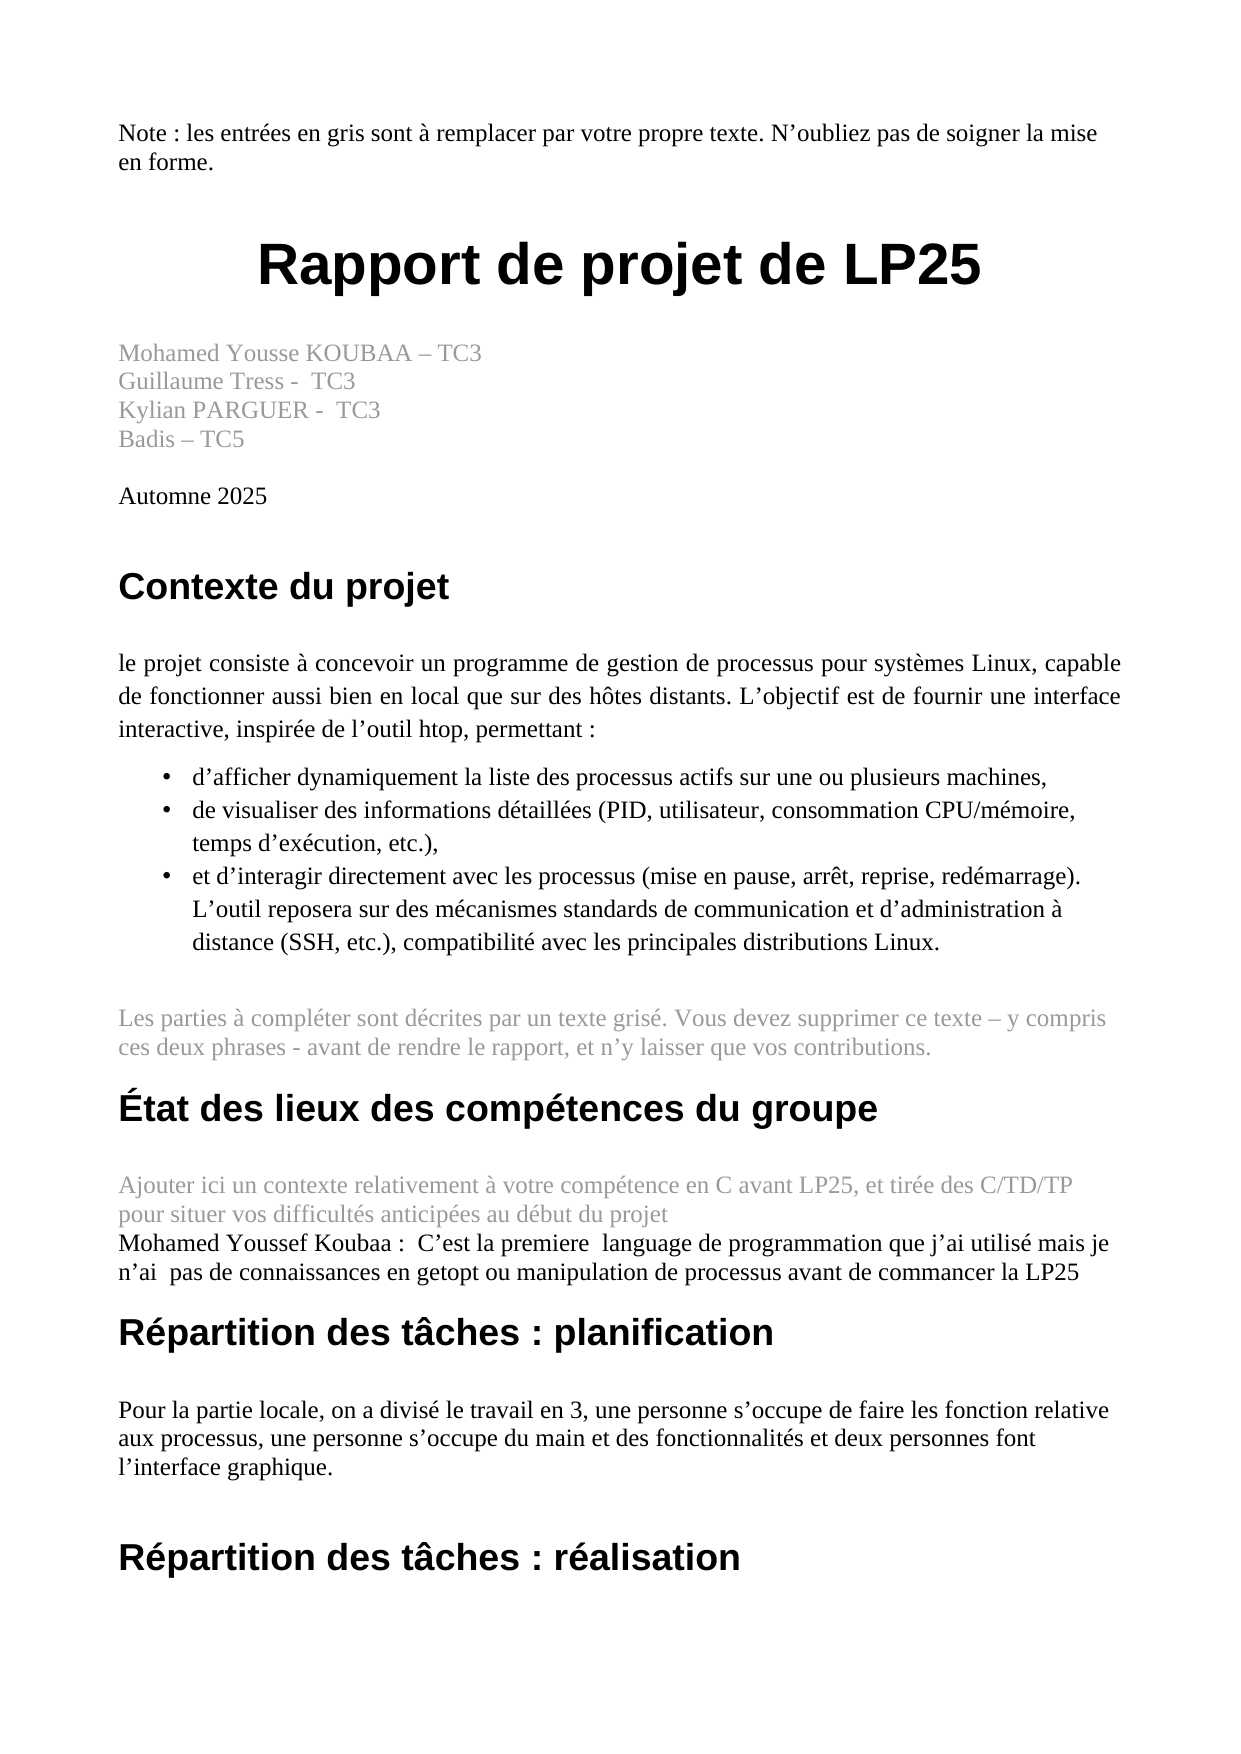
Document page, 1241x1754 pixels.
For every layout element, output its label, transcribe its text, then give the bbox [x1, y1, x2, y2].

subtitle Répartition des tâches : planification [118, 1310, 1122, 1353]
list d’afficher dynamiquement la liste des processus actifs sur une ou plusieurs machines, [162, 762, 1122, 791]
text Note : les entrées en gris sont à remplacer par votre propre texte. N’oubliez pas de soigner la mise en forme. [118, 118, 1122, 176]
subtitle Répartition des tâches : réalisation [118, 1535, 1122, 1578]
subtitle État des lieux des compétences du groupe [118, 1086, 1122, 1129]
list de visualiser des informations détaillées (PID, utilisateur, consommation CPU/mémoire, temps d’exécution, etc.), [162, 795, 1122, 857]
list et d’interagir directement avec les processus (mise en pause, arrêt, reprise, redémarrage). L’outil reposera sur des mécanismes standards de communication et d’administration à distance (SSH, etc.), compatibilité avec les principales distributions Linux. [162, 861, 1122, 956]
text Automne 2025 [118, 481, 1122, 510]
text Les parties à compléter sont décrites par un texte grisé. Vous devez supprimer ce texte – y compris ces deux phrases - avant de rendre le rapport, et n’y laisser que vos contributions. [118, 1003, 1122, 1061]
subtitle Contexte du projet [118, 564, 1122, 607]
text Kylian PARGUER - TC3 [118, 395, 1122, 424]
text Ajouter ici un contexte relativement à votre compétence en C avant LP25, et tirée des C/TD/TP pour situer vos difficultés anticipées au début du projet [118, 1170, 1122, 1228]
text le projet consiste à concevoir un programme de gestion de processus pour systèmes Linux, capable de fonctionner aussi bien en local que sur des hôtes distants. L’objectif est de fournir une interface interactive, inspirée de l’outil htop, permettant : [118, 648, 1122, 743]
text Pour la partie locale, on a divisé le travail en 3, une personne s’occupe de faire les fonction relative aux processus, une personne s’occupe du main et des fonctionnalités et deux personnes font l’interface graphique. [118, 1395, 1122, 1481]
text Mohamed Youssef Koubaa : C’est la premiere language de programmation que j’ai utilisé mais je n’ai pas de connaissances en getopt ou manipulation de processus avant de commancer la LP25 [118, 1228, 1122, 1285]
text Mohamed Yousse KOUBAA – TC3 [118, 338, 1122, 366]
text Badis – TC5 [118, 424, 1122, 453]
text Rapport de projet de LP25 [118, 229, 1122, 296]
text Guillaume Tress - TC3 [118, 366, 1122, 395]
